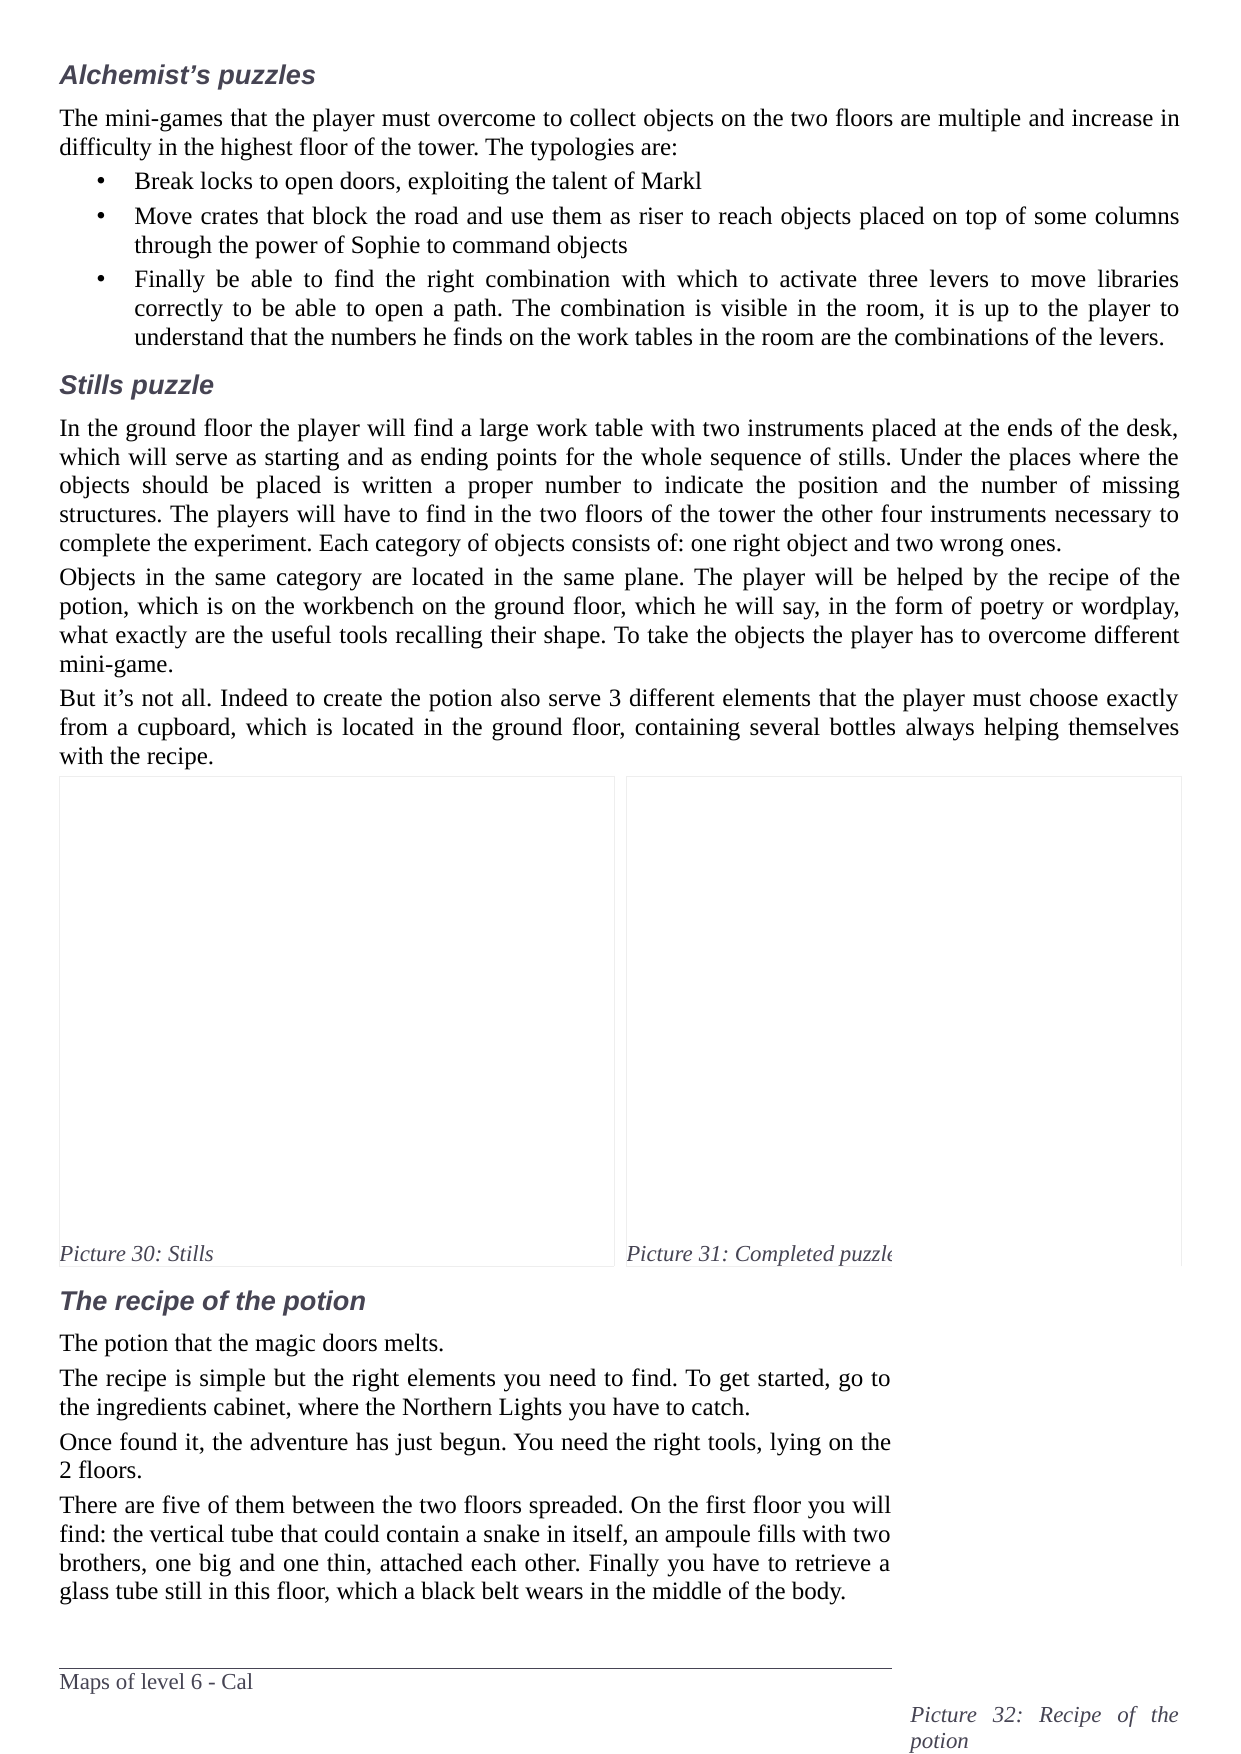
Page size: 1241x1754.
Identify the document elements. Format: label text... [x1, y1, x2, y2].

text The potion that the magic doors melts. [59, 1328, 892, 1357]
table_header [627, 777, 1181, 1266]
text The mini-games that the player must overcome to collect objects on the two floors are multiple and increase in difficulty in the highest floor of the tower. The typologies are: [59, 103, 1181, 160]
text Once found it, the adventure has just begun. You need the right tools, lying on the 2 floors. [59, 1427, 892, 1484]
table_header [614, 776, 626, 1272]
table_header [626, 1267, 892, 1272]
text But it’s not all. Indeed to create the potion also serve 3 different elements that the player must choose exactly from a cupboard, which is located in the ground floor, containing several bottles always helping themselves with the recipe. [59, 683, 1181, 770]
text Objects in the same category are located in the same plane. The player will be helped by the recipe of the potion, which is on the workbench on the ground floor, which he will say, in the form of poetry or wordplay, what exactly are the useful tools recalling their shape. To take the objects the player has to overcome different mini-game. [59, 562, 1181, 677]
text The recipe is simple but the right elements you need to find. To get started, go to the ingredients cabinet, where the Northern Lights you have to catch. [59, 1363, 892, 1421]
text Picture 32: Recipe of the potion [910, 1253, 1181, 1754]
table_header [60, 777, 614, 1266]
subtitle Alchemist’s puzzles [59, 59, 1181, 90]
text In the ground floor the player will find a large work table with two instruments placed at the ends of the desk, which will serve as starting and as ending points for the whole sequence of stills. Under the places where the objects should be placed is written a proper number to indicate the position and the number of missing structures. The players will have to find in the two floors of the tower the other four instruments necessary to complete the experiment. Each category of objects consists of: one right object and two wrong ones. [59, 413, 1181, 557]
list Break locks to open doors, exploiting the talent of Markl [97, 166, 1181, 195]
list Move crates that block the road and use them as riser to reach objects placed on top of some columns through the power of Sophie to command objects [97, 201, 1181, 258]
subtitle The recipe of the potion [59, 1240, 1181, 1754]
table_header [59, 1267, 614, 1272]
text There are five of them between the two floors spreaded. On the first floor you will find: the vertical tube that could contain a snake in itself, an ampoule fills with two brothers, one big and one thin, attached each other. Finally you have to retrieve a glass tube still in this floor, which a black belt wears in the middle of the body. [59, 1490, 892, 1605]
list Finally be able to find the right combination with which to activate three levers to move libraries correctly to be able to open a path. The combination is visible in the room, it is up to the player to understand that the numbers he finds on the work tables in the room are the combinations of the levers. [97, 264, 1181, 351]
table_header [64, 1247, 70, 1254]
subtitle Stills puzzle [59, 369, 1181, 400]
table_header [631, 1247, 637, 1254]
